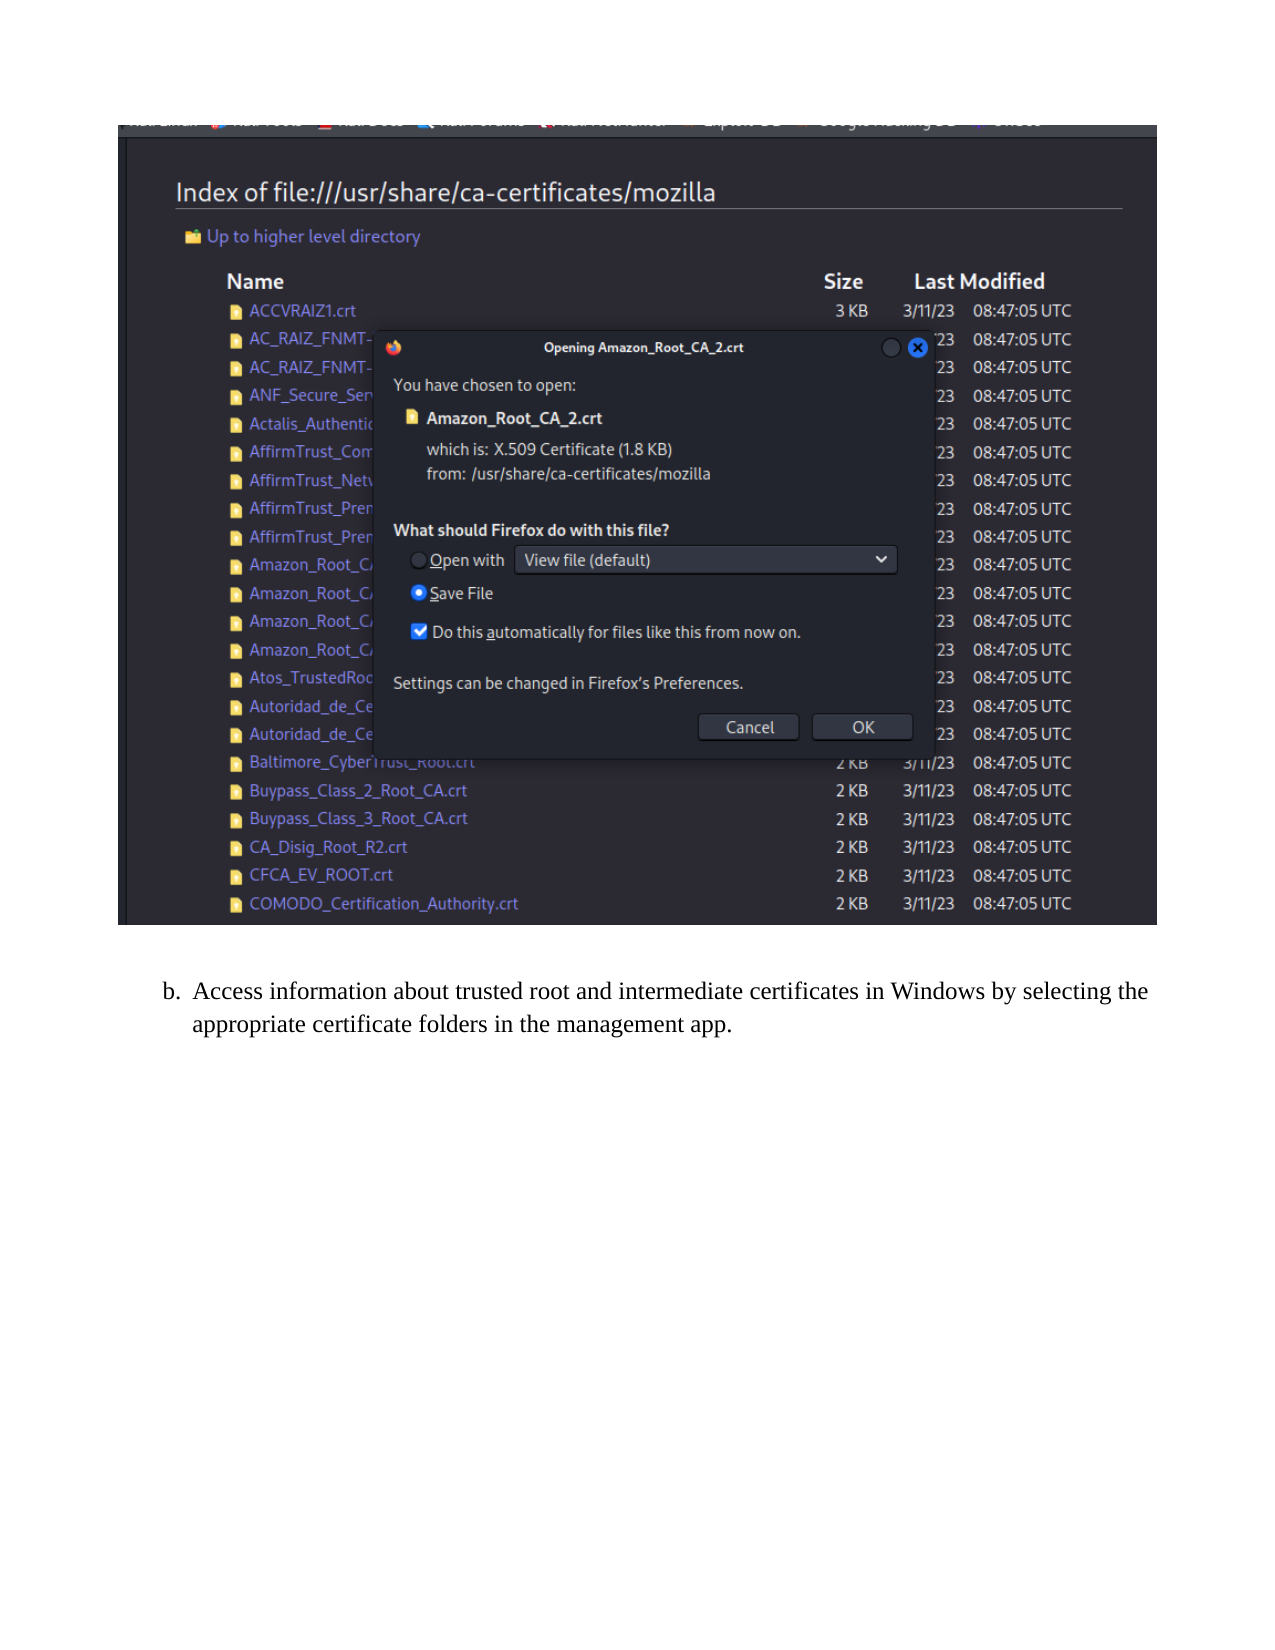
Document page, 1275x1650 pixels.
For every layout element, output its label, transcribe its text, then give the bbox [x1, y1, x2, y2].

picture [118, 125, 1157, 925]
list Access information about trusted root and intermediate certificates in Windows by selecting the appropriate certificate folders in the management app. [162, 976, 1157, 1038]
